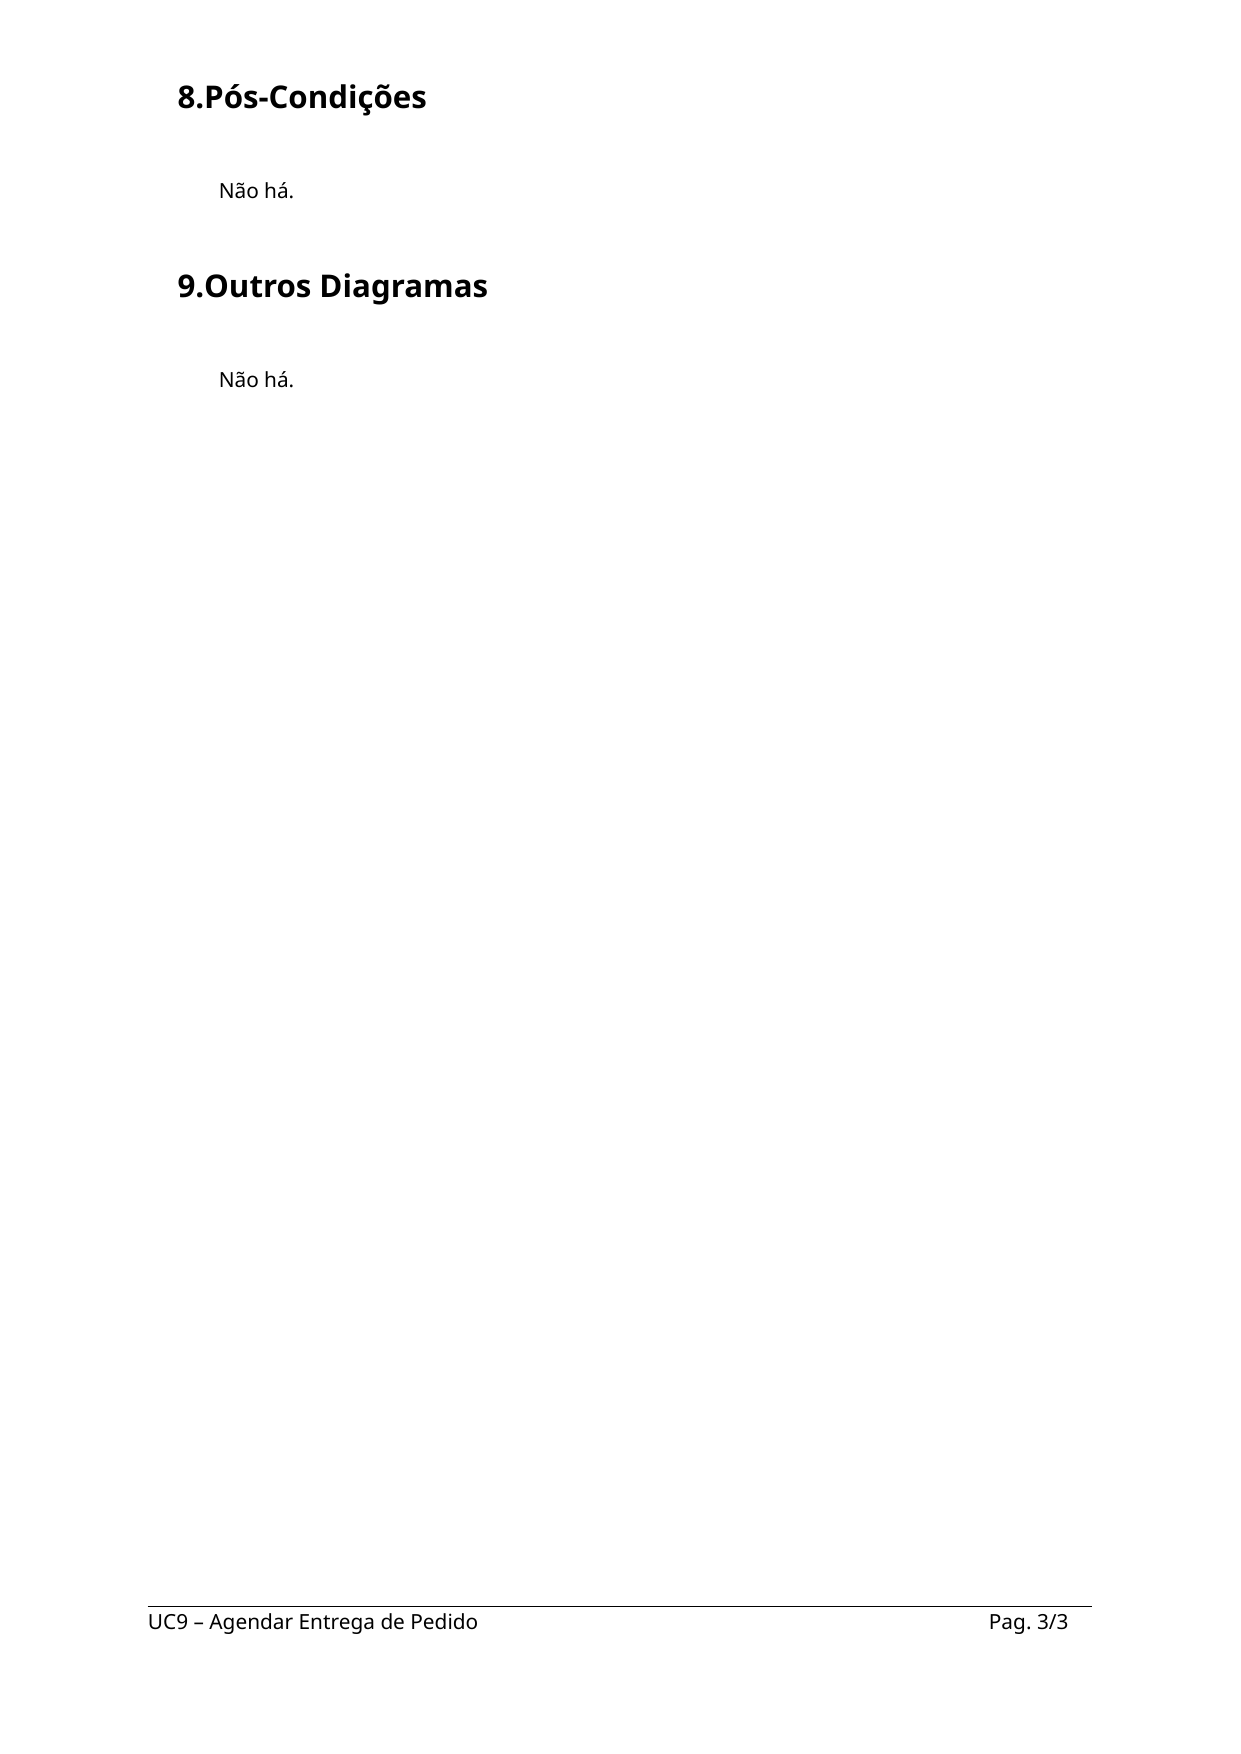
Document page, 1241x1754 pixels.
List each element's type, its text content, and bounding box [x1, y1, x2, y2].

subtitle Pós-Condições [148, 75, 1092, 118]
text Não há. [148, 366, 1092, 394]
text Não há. [148, 177, 1092, 205]
subtitle Outros Diagramas [148, 264, 1092, 307]
